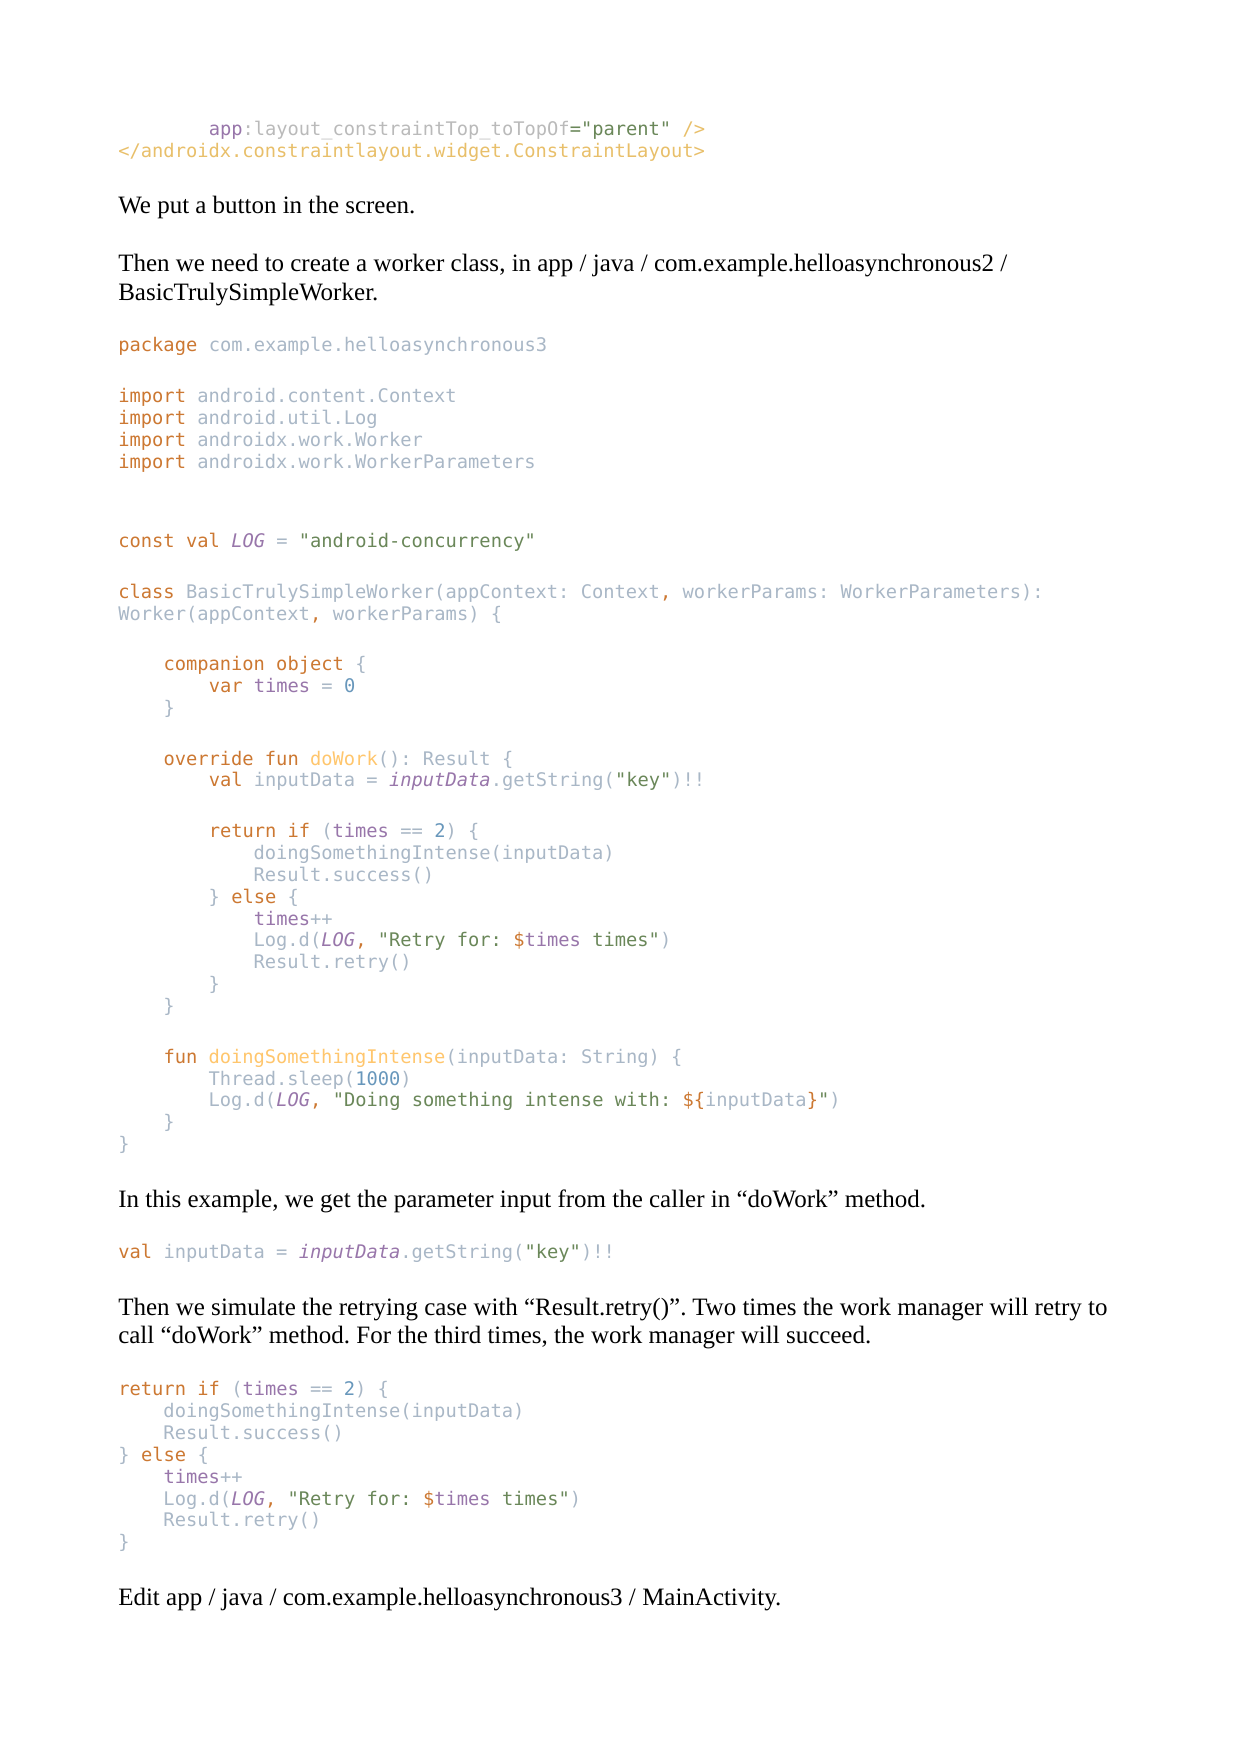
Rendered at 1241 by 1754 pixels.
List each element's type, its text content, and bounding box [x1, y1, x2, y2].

text In this example, we get the parameter input from the caller in “doWork” method. [118, 1184, 1122, 1212]
text We put a button in the screen. [118, 191, 1122, 219]
text app:layout_constraintTop_toTopOf="parent" /> </androidx.constraintlayout.widget.ConstraintLayout> [118, 118, 1122, 162]
text Then we need to create a worker class, in app / java / com.example.helloasynchronous2 / BasicTrulySimpleWorker. [118, 248, 1122, 306]
text return if (times == 2) { doingSomethingIntense(inputData) Result.success() } else { times++ Log.d(LOG, "Retry for: $times times") Result.retry() } [118, 1378, 1122, 1553]
text package com.example.helloasynchronous3 import android.content.Context import android.util.Log import androidx.work.Worker import androidx.work.WorkerParameters const val LOG = "android-concurrency" class BasicTrulySimpleWorker(appContext: Context, workerParams: WorkerParameters): Worker(appContext, workerParams) { companion object { var times = 0 } override fun doWork(): Result { val inputData = inputData.getString("key")!! return if (times == 2) { doingSomethingIntense(inputData) Result.success() } else { times++ Log.d(LOG, "Retry for: $times times") Result.retry() } } fun doingSomethingIntense(inputData: String) { Thread.sleep(1000) Log.d(LOG, "Doing something intense with: ${inputData}") } } [118, 334, 1122, 1155]
text Then we simulate the retrying case with “Result.retry()”. Two times the work manager will retry to call “doWork” method. For the third times, the work manager will succeed. [118, 1292, 1122, 1349]
text val inputData = inputData.getString("key")!! [118, 1241, 1122, 1263]
text Edit app / java / com.example.helloasynchronous3 / MainActivity. [118, 1582, 1122, 1611]
